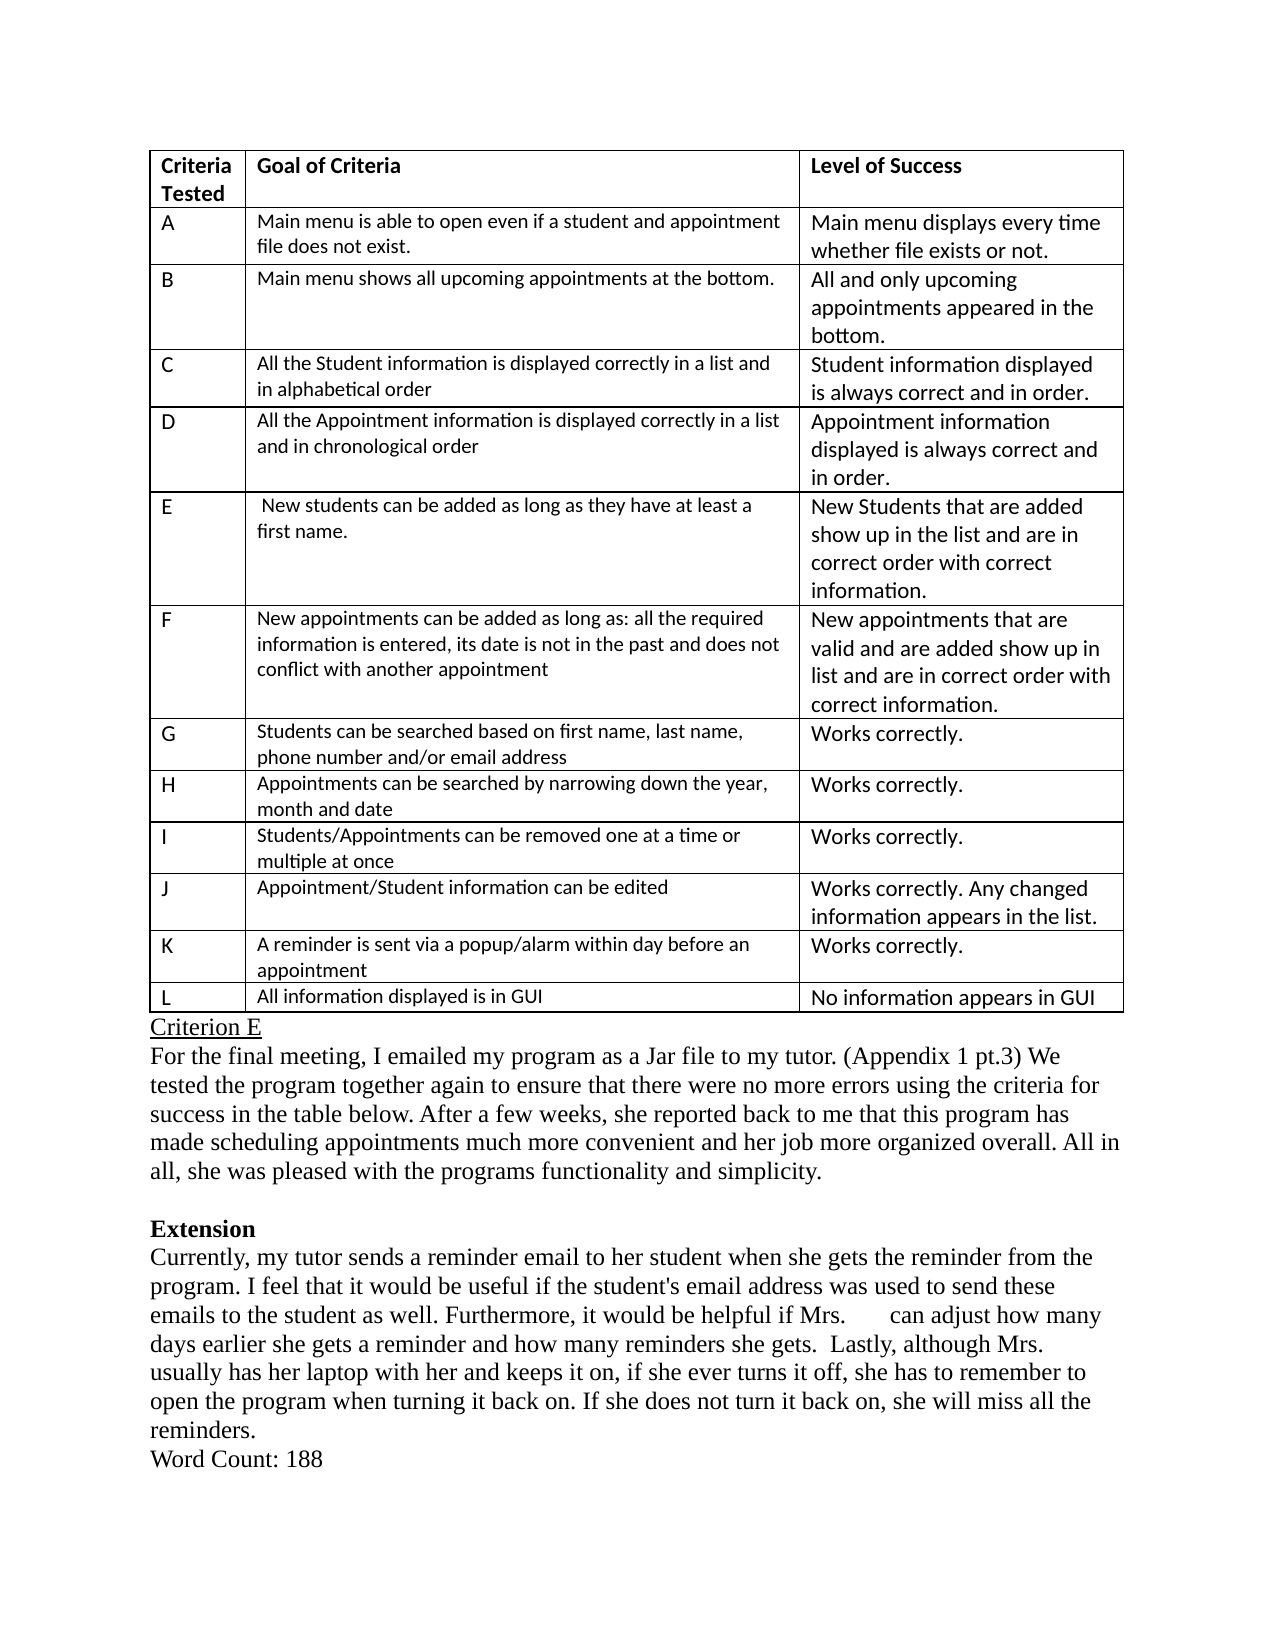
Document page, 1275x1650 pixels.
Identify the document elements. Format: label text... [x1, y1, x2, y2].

table_cell New students can be added as long as they have at least a first name. [246, 493, 799, 604]
table_cell New appointments can be added as long as: all the required information is entered, its date is not in the past and does not conflict with another appointment [246, 606, 799, 718]
text Currently, my tutor sends a reminder email to her student when she gets the reminder from the program. I feel that it would be useful if the student's email address was used to send these emails to the student as well. Furthermore, it would be helpful if Mrs. can adjust how many days earlier she gets a reminder and how many reminders she gets. Lastly, although Mrs. usually has her laptop with her and keeps it on, if she ever turns it off, she has to remember to open the program when turning it back on. If she does not turn it back on, she will miss all the reminders. [150, 1242, 1125, 1444]
table_cell H [151, 771, 245, 821]
table_cell No information appears in GUI [800, 983, 1123, 1011]
text For the final meeting, I emailed my program as a Jar file to my tutor. (Appendix 1 pt.3) We tested the program together again to ensure that there were no more errors using the criteria for success in the table below. After a few weeks, she reported back to me that this program has made scheduling appointments much more convenient and her job more organized overall. All in all, she was pleased with the programs functionality and simplicity. [150, 1041, 1125, 1185]
table_cell C [151, 350, 245, 406]
text Word Count: 188 [150, 1444, 1125, 1472]
table_cell F [151, 606, 245, 718]
table_cell Appointments can be searched by narrowing down the year, month and date [246, 771, 799, 821]
table_cell Students/Appointments can be removed one at a time or multiple at once [246, 823, 799, 873]
table_cell Main menu is able to open even if a student and appointment file does not exist. [246, 208, 799, 264]
table_cell Students can be searched based on first name, last name, phone number and/or email address [246, 719, 799, 769]
table_header Goal of Criteria [246, 151, 799, 207]
table_cell I [151, 823, 245, 873]
table_cell A [151, 208, 245, 264]
table_cell All the Student information is displayed correctly in a list and in alphabetical order [246, 350, 799, 406]
table_cell Student information displayed is always correct and in order. [800, 350, 1123, 406]
text Criterion E [150, 1012, 1125, 1041]
table_cell All the Appointment information is displayed correctly in a list and in chronological order [246, 408, 799, 491]
table_header Criteria Tested [151, 151, 245, 207]
table_cell Works correctly. Any changed information appears in the list. [800, 874, 1123, 930]
table_cell Works correctly. [800, 823, 1123, 873]
table_cell Appointment information displayed is always correct and in order. [800, 408, 1123, 491]
table_cell A reminder is sent via a popup/alarm within day before an appointment [246, 931, 799, 982]
table_cell B [151, 265, 245, 349]
table_cell G [151, 719, 245, 769]
table_cell New appointments that are valid and are added show up in list and are in correct order with correct information. [800, 606, 1123, 718]
table_cell Works correctly. [800, 771, 1123, 821]
table_cell L [151, 983, 245, 1011]
table_cell D [151, 408, 245, 491]
table_header Level of Success [800, 151, 1123, 207]
table_cell Works correctly. [800, 931, 1123, 982]
table_cell All and only upcoming appointments appeared in the bottom. [800, 265, 1123, 349]
text Extension [150, 1214, 1125, 1242]
table_cell All information displayed is in GUI [246, 983, 799, 1011]
table_cell Main menu shows all upcoming appointments at the bottom. [246, 265, 799, 349]
table_cell J [151, 874, 245, 930]
table_cell Appointment/Student information can be edited [246, 874, 799, 930]
table_cell Works correctly. [800, 719, 1123, 769]
table_cell E [151, 493, 245, 604]
table_cell K [151, 931, 245, 982]
table_cell Main menu displays every time whether file exists or not. [800, 208, 1123, 264]
table_cell New Students that are added show up in the list and are in correct order with correct information. [800, 493, 1123, 604]
